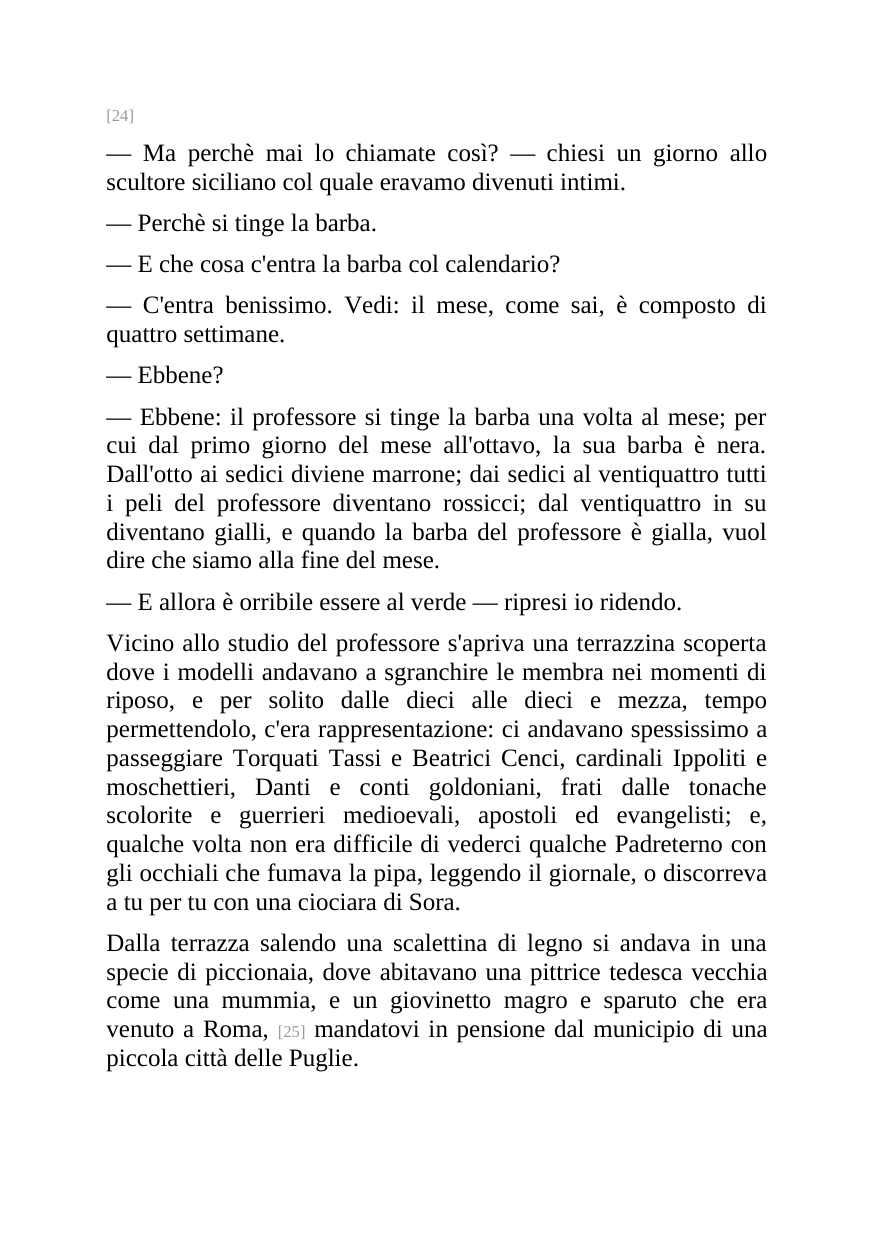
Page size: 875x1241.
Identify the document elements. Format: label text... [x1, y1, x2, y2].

text [24] [134, 106, 768, 125]
text — Ma perchè mai lo chiamate così? — chiesi un giorno allo scultore siciliano col quale eravamo divenuti intimi. [106, 138, 768, 195]
text Vicino allo studio del professore s'apriva una terrazzina scoperta dove i modelli andavano a sgranchire le membra nei momenti di riposo, e per solito dalle dieci alle dieci e mezza, tempo permettendolo, c'era rappresentazione: ci andavano spessissimo a passeggiare Torquati Tassi e Beatrici Cenci, cardinali Ippoliti e moschettieri, Danti e conti goldoniani, frati dalle tonache scolorite e guerrieri medioevali, apostoli ed evangelisti; e, qualche volta non era difficile di vederci qualche Padreterno con gli occhiali che fumava la pipa, leggendo il giornale, o discorreva a tu per tu con una ciociara di Sora. [106, 628, 768, 915]
text — C'entra benissimo. Vedi: il mese, come sai, è composto di quattro settimane. [106, 290, 768, 348]
text — E che cosa c'entra la barba col calendario? [106, 249, 768, 278]
text — Ebbene: il professore si tinge la barba una volta al mese; per cui dal primo giorno del mese all'ottavo, la sua barba è nera. Dall'otto ai sedici diviene marrone; dai sedici al ventiquattro tutti i peli del professore diventano rossicci; dal ventiquattro in su diventano gialli, e quando la barba del professore è gialla, vuol dire che siamo alla fine del mese. [106, 402, 768, 574]
text Dalla terrazza salendo una scalettina di legno si andava in una specie di piccionaia, dove abitavano una pittrice tedesca vecchia come una mummia, e un giovinetto magro e sparuto che era venuto a Roma, [25] mandatovi in pensione dal municipio di una piccola città delle Puglie. [106, 928, 768, 1072]
text — E allora è orribile essere al verde — ripresi io ridendo. [106, 587, 768, 615]
text — Ebbene? [106, 360, 768, 389]
text — Perchè si tinge la barba. [106, 208, 768, 237]
